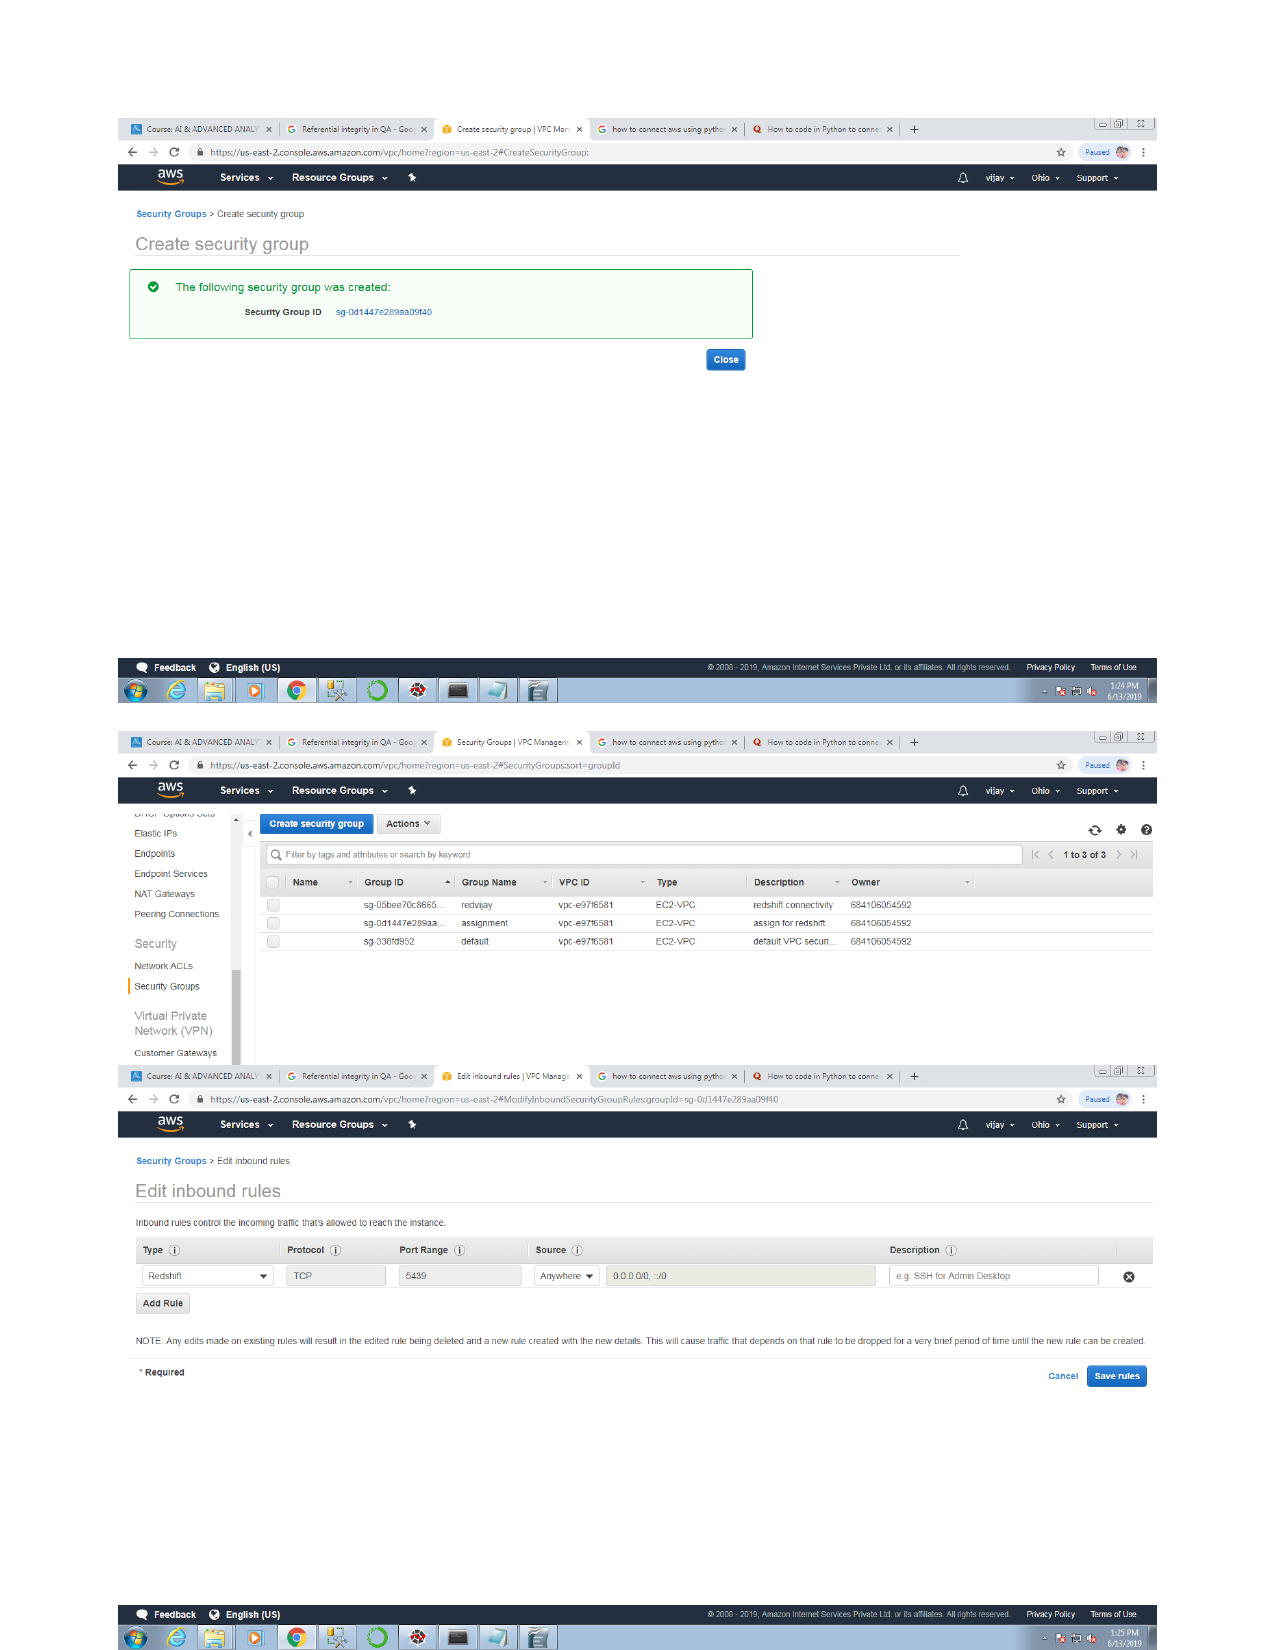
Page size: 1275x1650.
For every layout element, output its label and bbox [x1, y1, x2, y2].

picture [118, 118, 1157, 703]
picture [118, 731, 1157, 1650]
